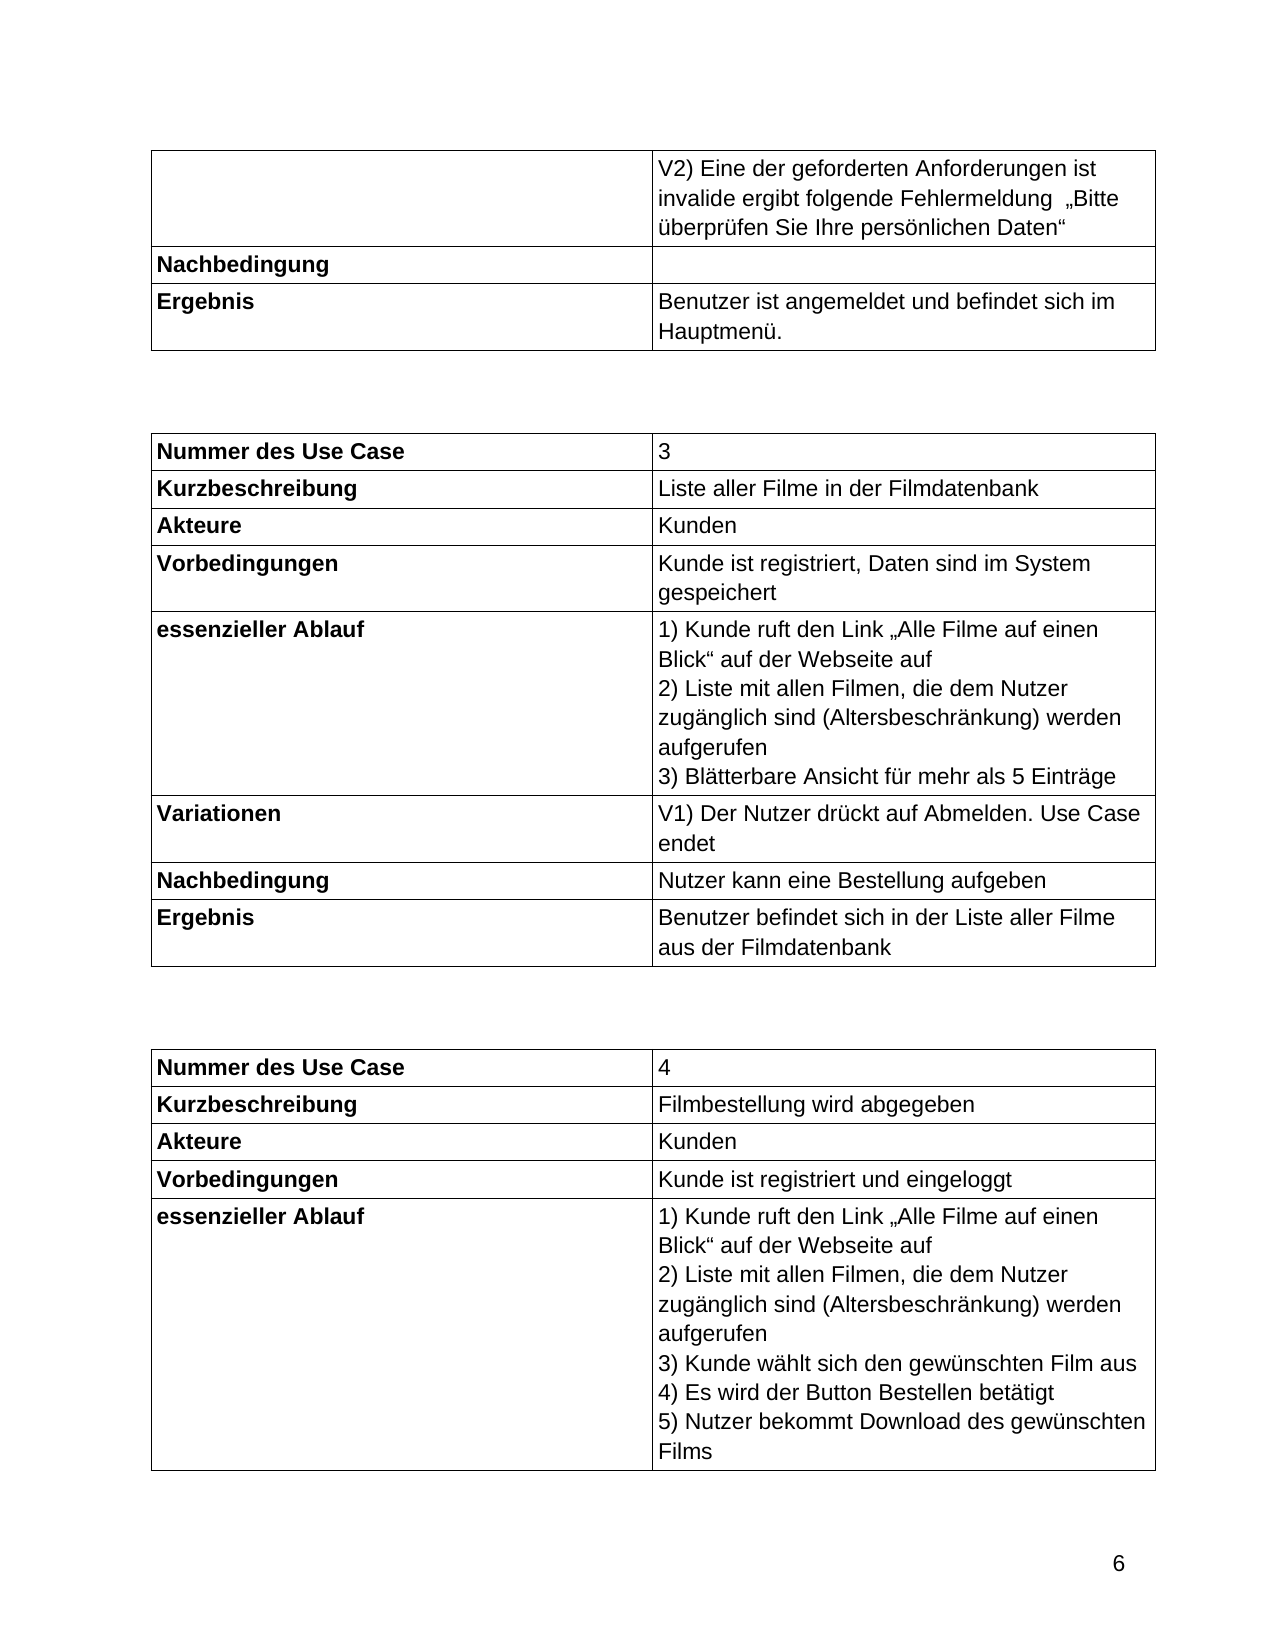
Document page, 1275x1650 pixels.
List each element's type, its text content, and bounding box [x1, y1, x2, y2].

table_cell Filmbestellung wird abgegeben [653, 1087, 1155, 1123]
table_header Nummer des Use Case [152, 1050, 652, 1086]
table_cell 1) Kunde ruft den Link „Alle Filme auf einen Blick“ auf der Webseite auf 2) Liste mit allen Filmen, die dem Nutzer zugänglich sind (Altersbeschränkung) werden aufgerufen 3) Blätterbare Ansicht für mehr als 5 Einträge [653, 612, 1155, 795]
table_cell Kunde ist registriert und eingeloggt [653, 1161, 1155, 1198]
table_header 3 [653, 434, 1155, 470]
table_cell Ergebnis [152, 900, 652, 966]
table_cell Benutzer ist angemeldet und befindet sich im Hauptmenü. [653, 284, 1155, 350]
table_cell Kurzbeschreibung [152, 1087, 652, 1123]
table_header Nummer des Use Case [152, 434, 652, 470]
table_cell Vorbedingungen [152, 1161, 652, 1198]
table_cell Variationen [152, 796, 652, 862]
table_cell V2) Eine der geforderten Anforderungen ist invalide ergibt folgende Fehlermeldung „Bitte überprüfen Sie Ihre persönlichen Daten“ [653, 151, 1155, 246]
table_cell Kunden [653, 1124, 1155, 1160]
table_cell Kunden [653, 509, 1155, 544]
table_cell Nutzer kann eine Bestellung aufgeben [653, 863, 1155, 899]
table_cell [152, 151, 652, 246]
table_cell Nachbedingung [152, 247, 652, 283]
table_cell V1) Der Nutzer drückt auf Abmelden. Use Case endet [653, 796, 1155, 862]
table_cell Akteure [152, 1124, 652, 1160]
table_cell Kunde ist registriert, Daten sind im System gespeichert [653, 546, 1155, 611]
table_header 4 [653, 1050, 1155, 1086]
table_cell Benutzer befindet sich in der Liste aller Filme aus der Filmdatenbank [653, 900, 1155, 966]
table_cell essenzieller Ablauf [152, 612, 652, 795]
table_cell [653, 247, 1155, 283]
table_cell 1) Kunde ruft den Link „Alle Filme auf einen Blick“ auf der Webseite auf 2) Liste mit allen Filmen, die dem Nutzer zugänglich sind (Altersbeschränkung) werden aufgerufen 3) Kunde wählt sich den gewünschten Film aus 4) Es wird der Button Bestellen betätigt 5) Nutzer bekommt Download des gewünschten Films [653, 1199, 1155, 1470]
table_cell Kurzbeschreibung [152, 471, 652, 507]
table_cell Vorbedingungen [152, 546, 652, 611]
table_cell Akteure [152, 509, 652, 544]
table_cell Ergebnis [152, 284, 652, 350]
table_cell essenzieller Ablauf [152, 1199, 652, 1470]
table_cell Liste aller Filme in der Filmdatenbank [653, 471, 1155, 507]
table_cell Nachbedingung [152, 863, 652, 899]
